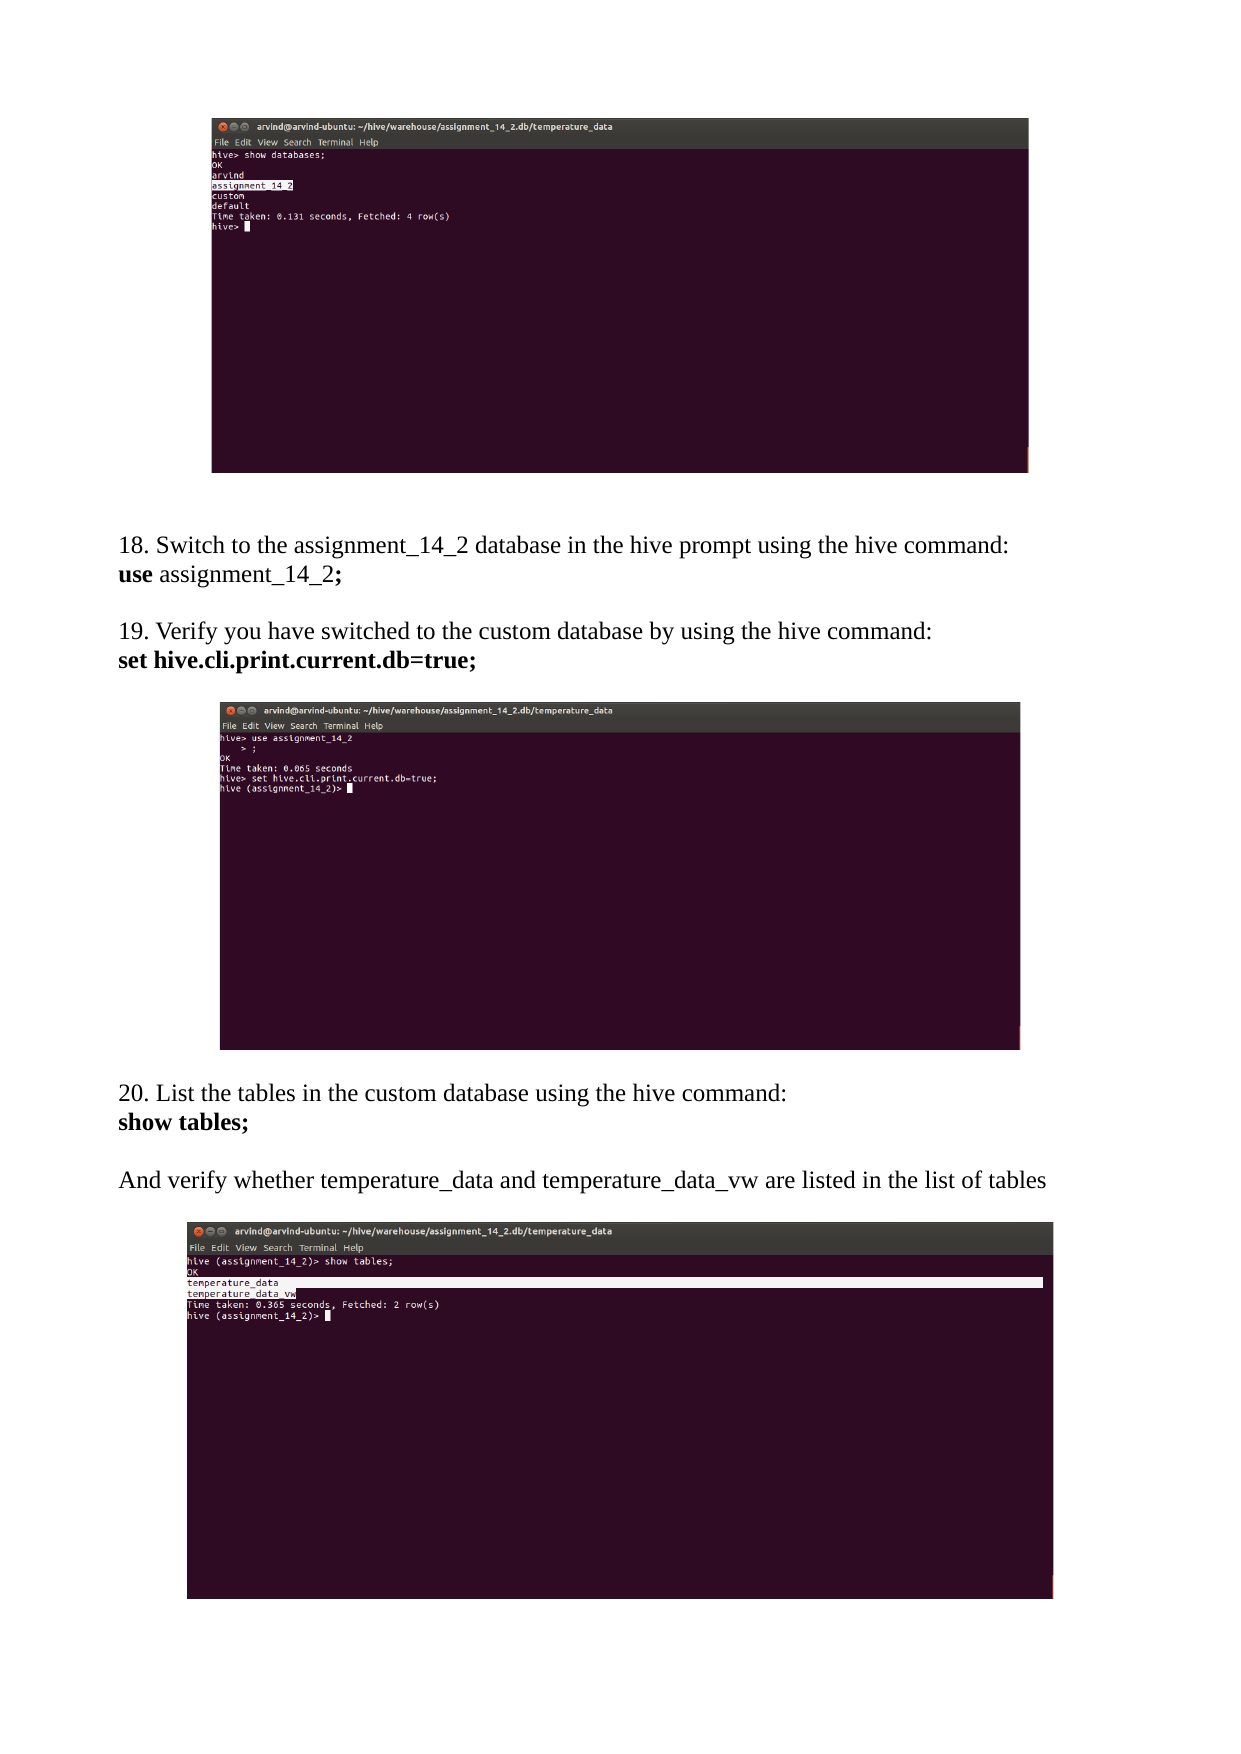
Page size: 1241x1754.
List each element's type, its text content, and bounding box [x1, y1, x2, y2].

text set hive.cli.print.current.db=true; [118, 645, 1122, 674]
text 18. Switch to the assignment_14_2 database in the hive prompt using the hive command: [118, 530, 1122, 559]
text use assignment_14_2; [118, 559, 1122, 587]
text And verify whether temperature_data and temperature_data_vw are listed in the list of tables [118, 1165, 1122, 1193]
picture [211, 118, 1029, 473]
text 20. List the tables in the custom database using the hive command: [118, 1078, 1122, 1107]
text 19. Verify you have switched to the custom database by using the hive command: [118, 616, 1122, 645]
text show tables; [118, 1107, 1122, 1136]
picture [219, 702, 1021, 1050]
picture [187, 1222, 1054, 1599]
